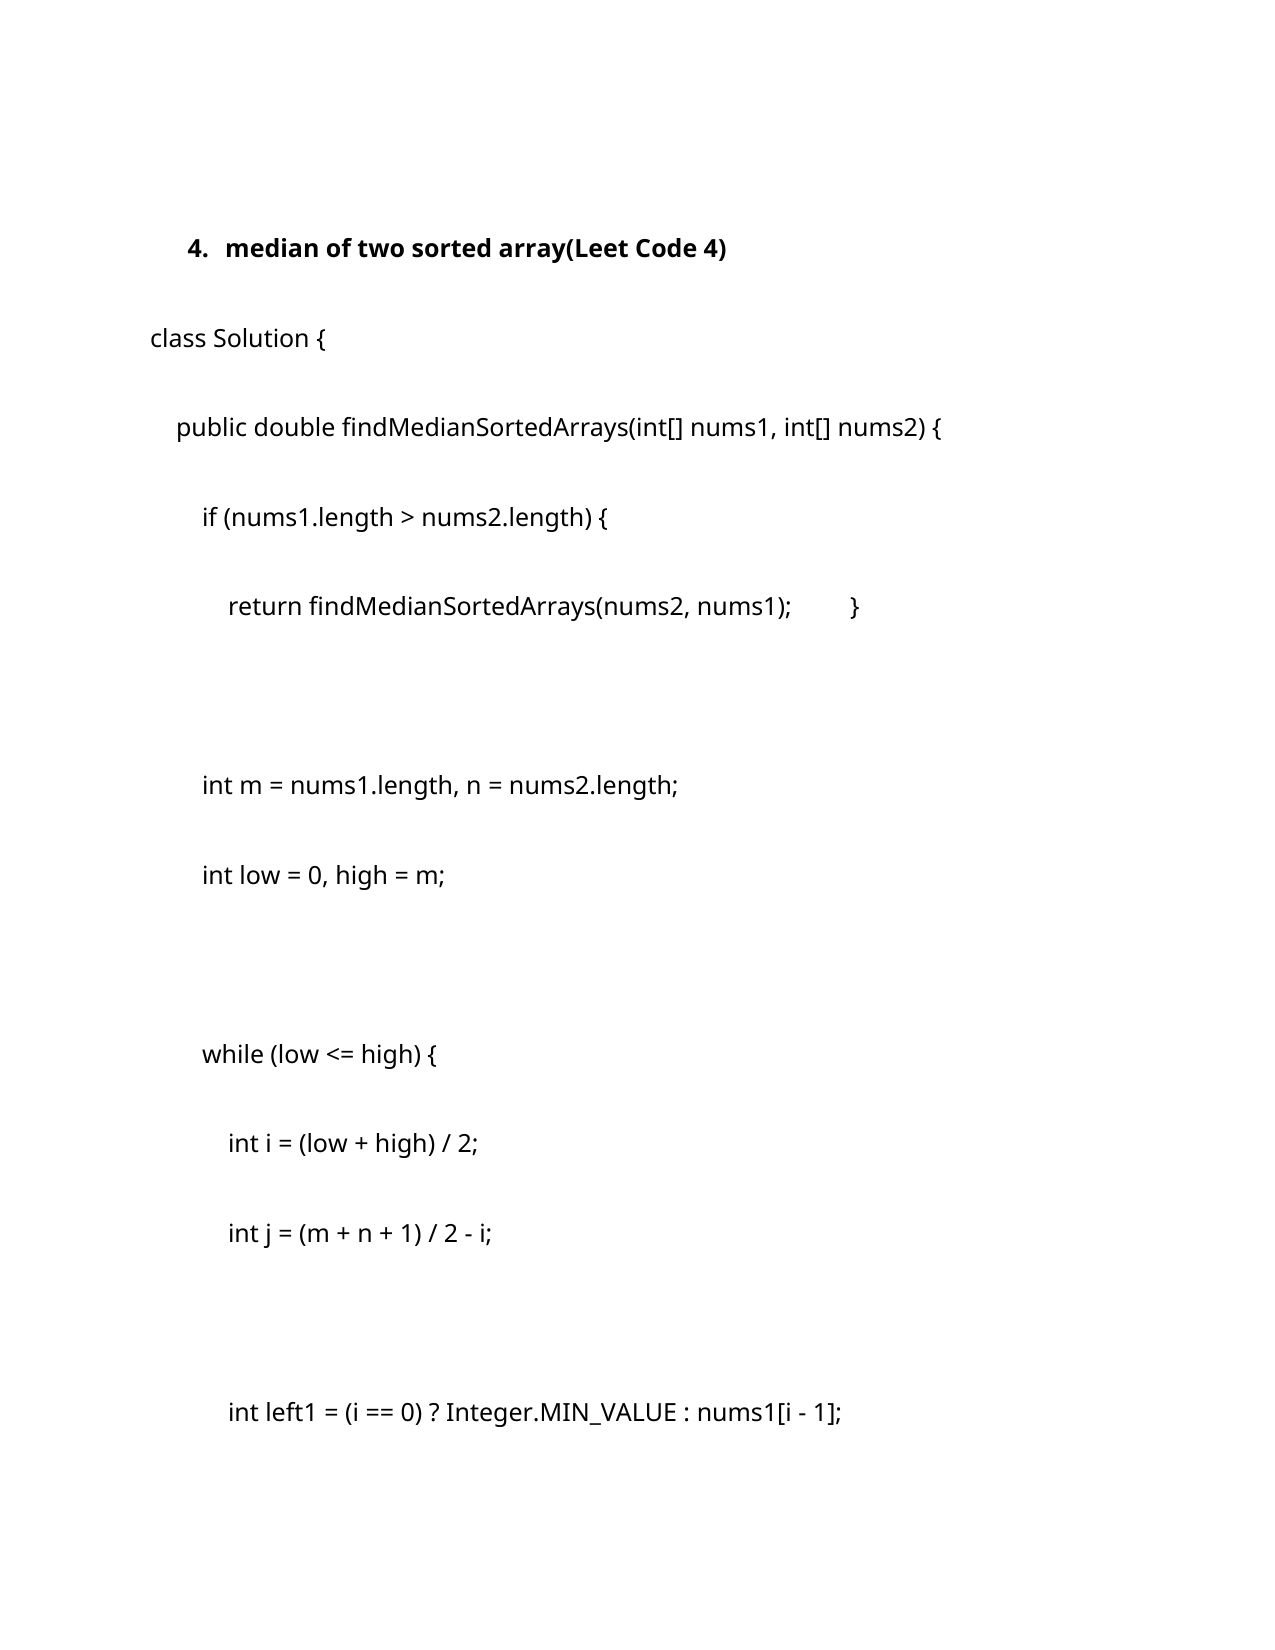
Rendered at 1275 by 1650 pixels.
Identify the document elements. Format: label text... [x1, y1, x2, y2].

text int m = nums1.length, n = nums2.length; [150, 768, 1125, 802]
text return findMedianSortedArrays(nums2, nums1); } [150, 589, 1125, 623]
text if (nums1.length > nums2.length) { [150, 499, 1125, 534]
text int j = (m + n + 1) / 2 - i; [150, 1215, 1125, 1249]
list median of two sorted array(Leet Code 4) [187, 231, 1125, 265]
text int left1 = (i == 0) ? Integer.MIN_VALUE : nums1[i - 1]; [150, 1394, 1125, 1428]
text public double findMedianSortedArrays(int[] nums1, int[] nums2) { [150, 410, 1125, 444]
text int i = (low + high) / 2; [150, 1126, 1125, 1160]
text class Solution { [150, 321, 1125, 355]
text int low = 0, high = m; [150, 857, 1125, 892]
text while (low <= high) { [150, 1036, 1125, 1071]
